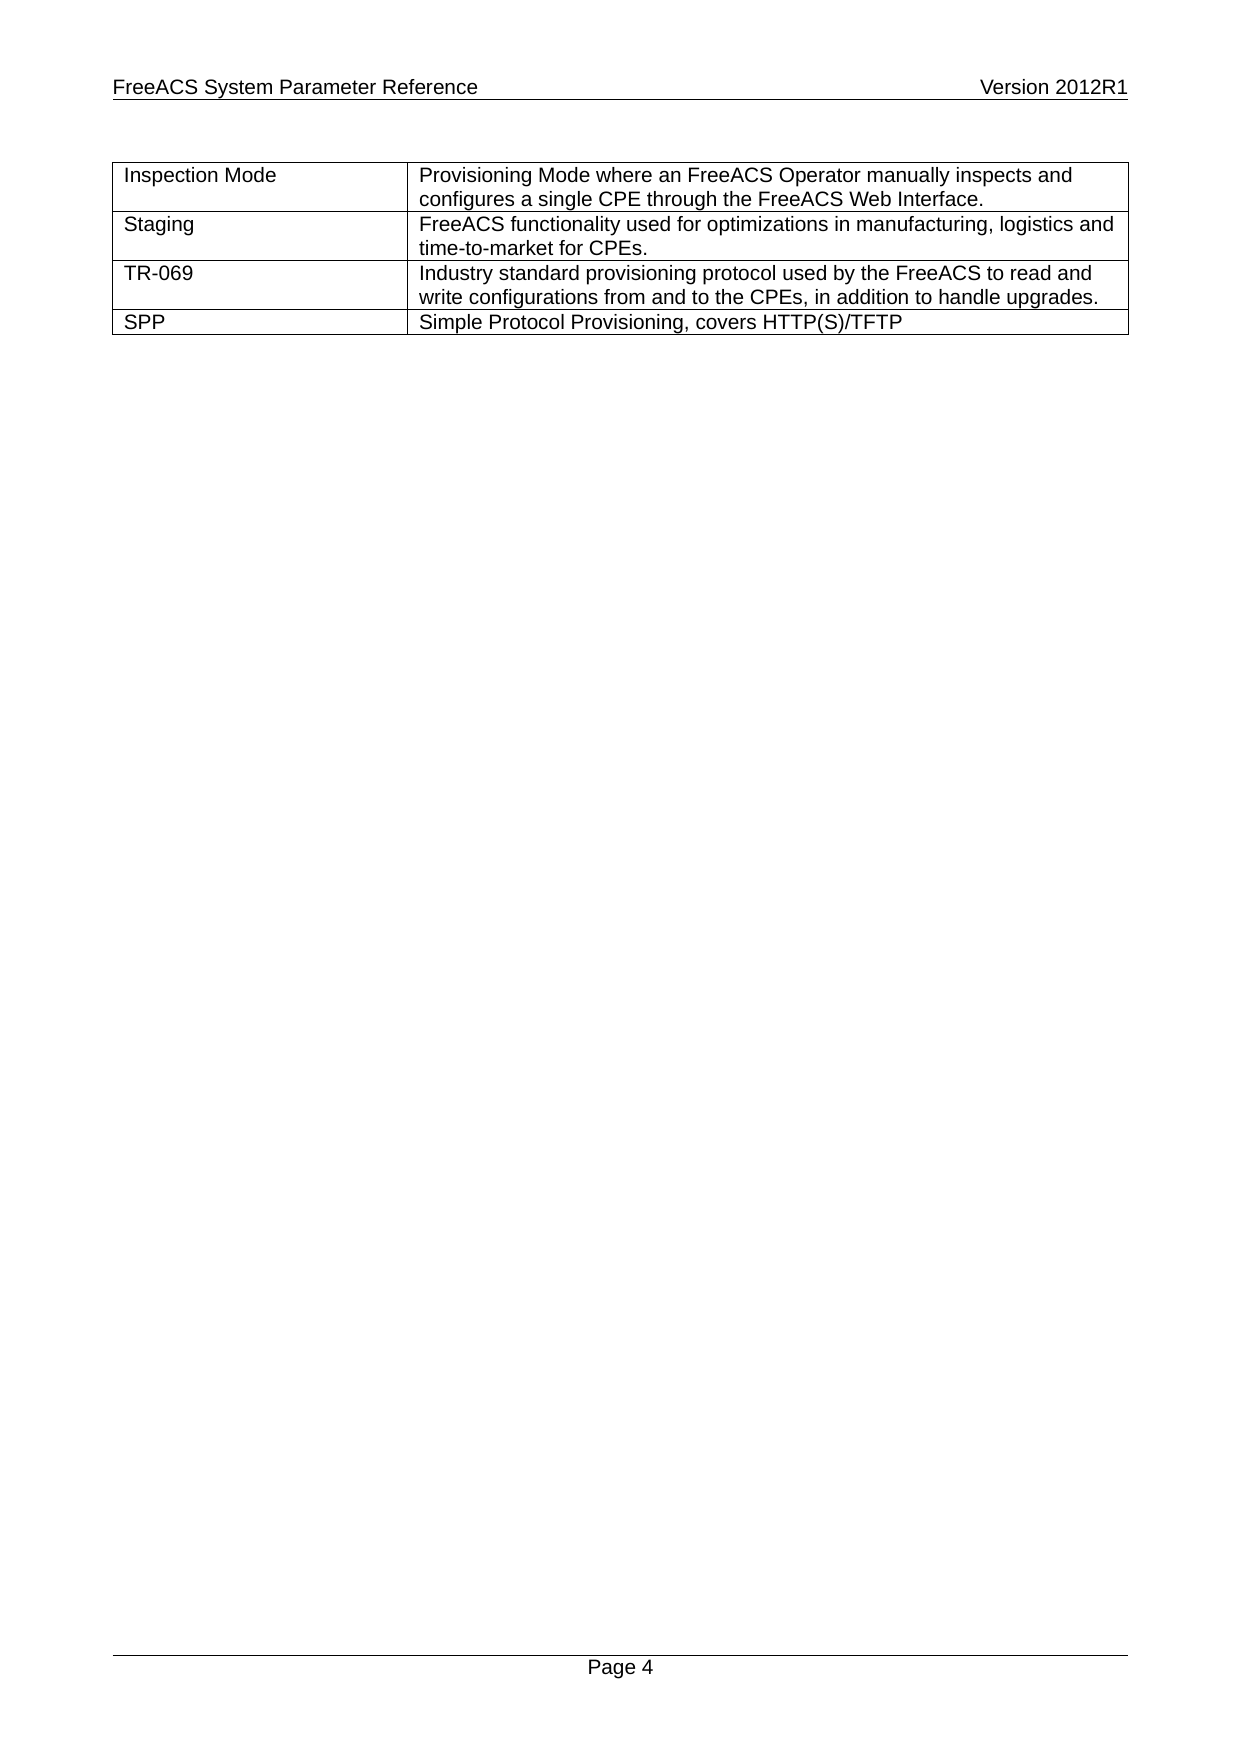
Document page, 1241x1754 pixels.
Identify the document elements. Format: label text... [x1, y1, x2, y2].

table_cell SPP [113, 310, 407, 334]
table_cell TR-069 [113, 261, 407, 309]
table_cell Industry standard provisioning protocol used by the FreeACS to read and write configurations from and to the CPEs, in addition to handle upgrades. [408, 261, 1128, 309]
table_cell Staging [113, 212, 407, 260]
table_cell FreeACS functionality used for optimizations in manufacturing, logistics and time-to-market for CPEs. [408, 212, 1128, 260]
table_cell Inspection Mode [113, 163, 407, 211]
table_cell Provisioning Mode where an FreeACS Operator manually inspects and configures a single CPE through the FreeACS Web Interface. [408, 163, 1128, 211]
table_cell Simple Protocol Provisioning, covers HTTP(S)/TFTP [408, 310, 1128, 334]
